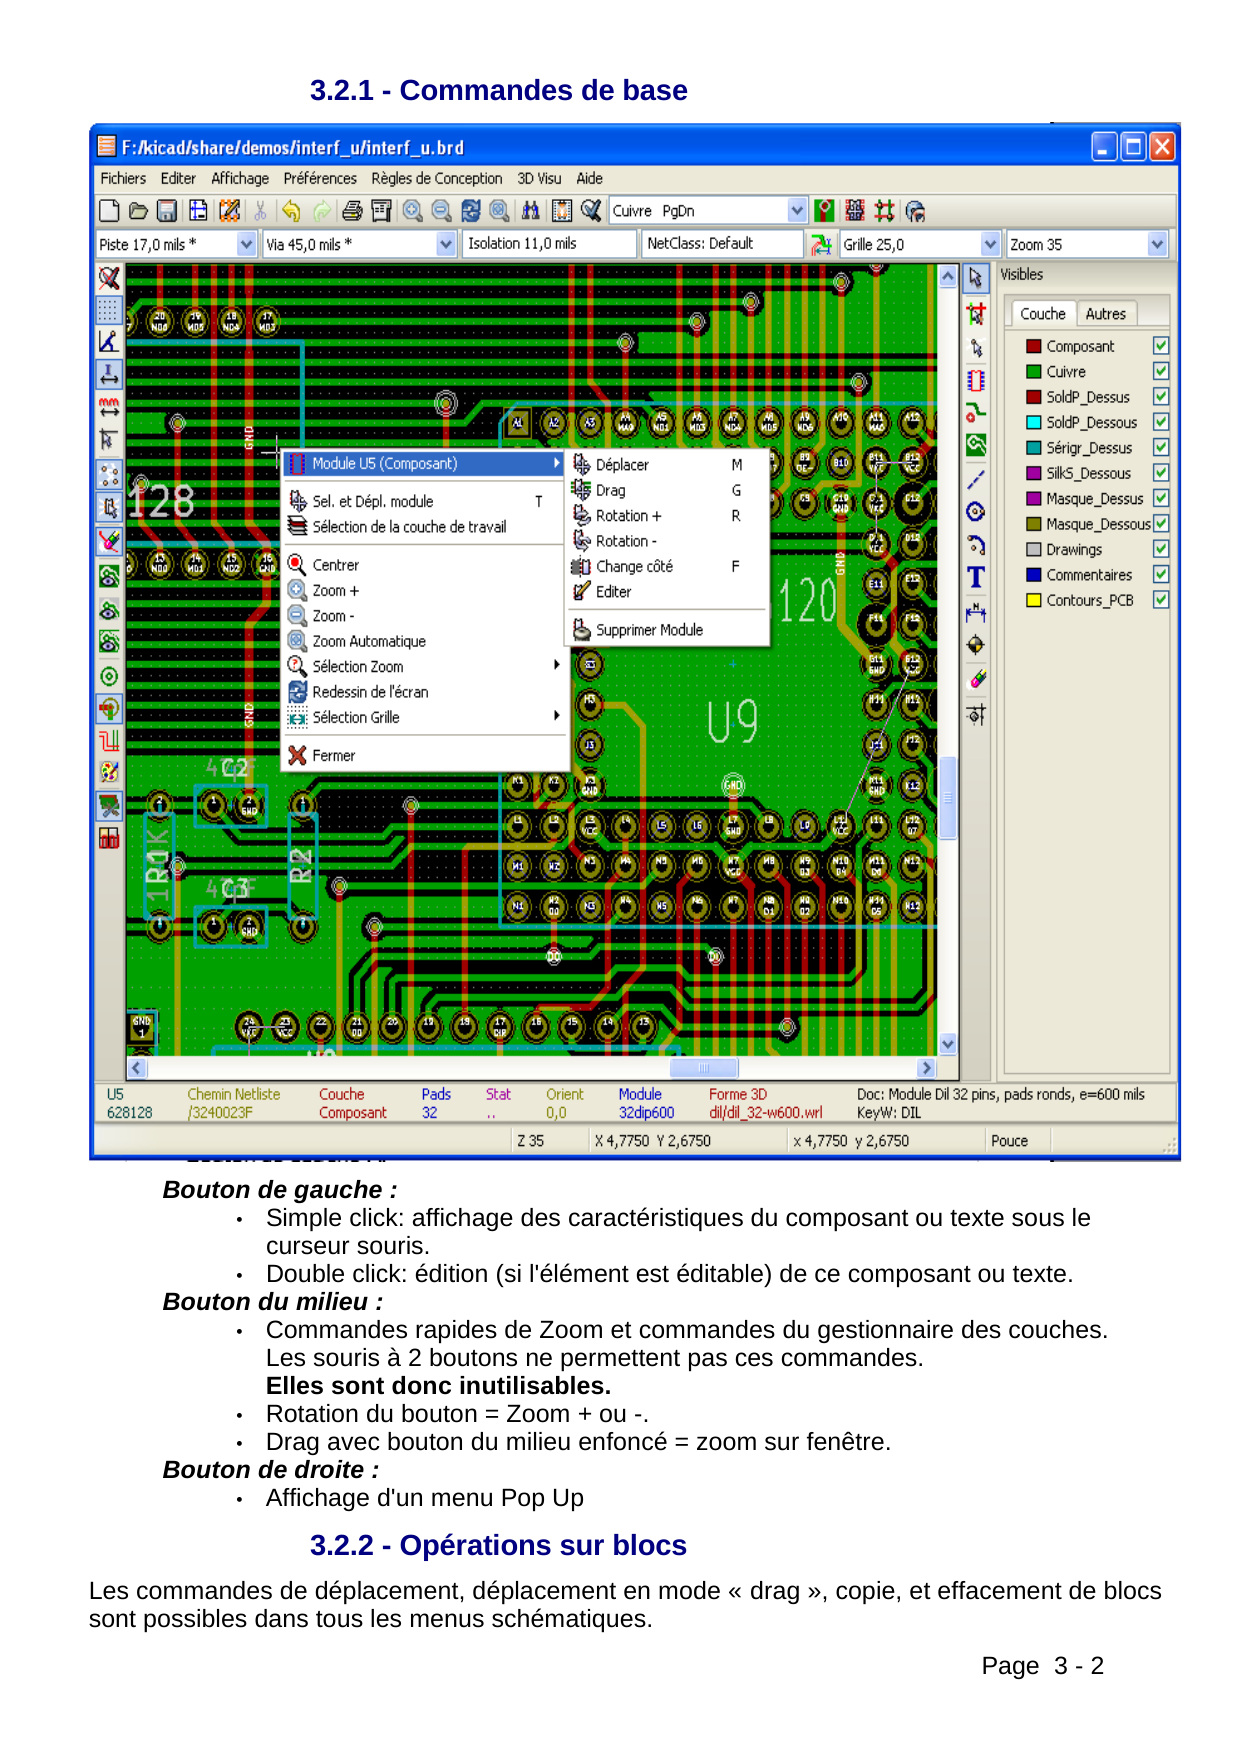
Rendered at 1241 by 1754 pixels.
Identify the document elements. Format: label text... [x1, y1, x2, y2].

text Les commandes de déplacement, déplacement en mode « drag », copie, et effacement de blocs sont possibles dans tous les menus schématiques. [88, 1577, 1181, 1633]
text Bouton du milieu : [162, 1288, 1181, 1316]
text Bouton de gauche : [162, 1176, 1181, 1204]
list Drag avec bouton du milieu enfoncé = zoom sur fenêtre. [236, 1428, 1181, 1456]
subtitle Opérations sur blocs [236, 1528, 1181, 1561]
list Commandes rapides de Zoom et commandes du gestionnaire des couches. Les souris à 2 boutons ne permettent pas ces commandes. Elles sont donc inutilisables. [236, 1316, 1181, 1400]
list Affichage d'un menu Pop Up [236, 1484, 1181, 1512]
text Bouton de droite : [162, 1456, 1181, 1484]
list Simple click: affichage des caractéristiques du composant ou texte sous le curseur souris. [236, 1204, 1181, 1260]
list Double click: édition (si l'élément est éditable) de ce composant ou texte. [236, 1260, 1181, 1288]
picture [88, 122, 1182, 1162]
subtitle Commandes de base [236, 74, 1181, 106]
list Rotation du bouton = Zoom + ou -. [236, 1400, 1181, 1428]
